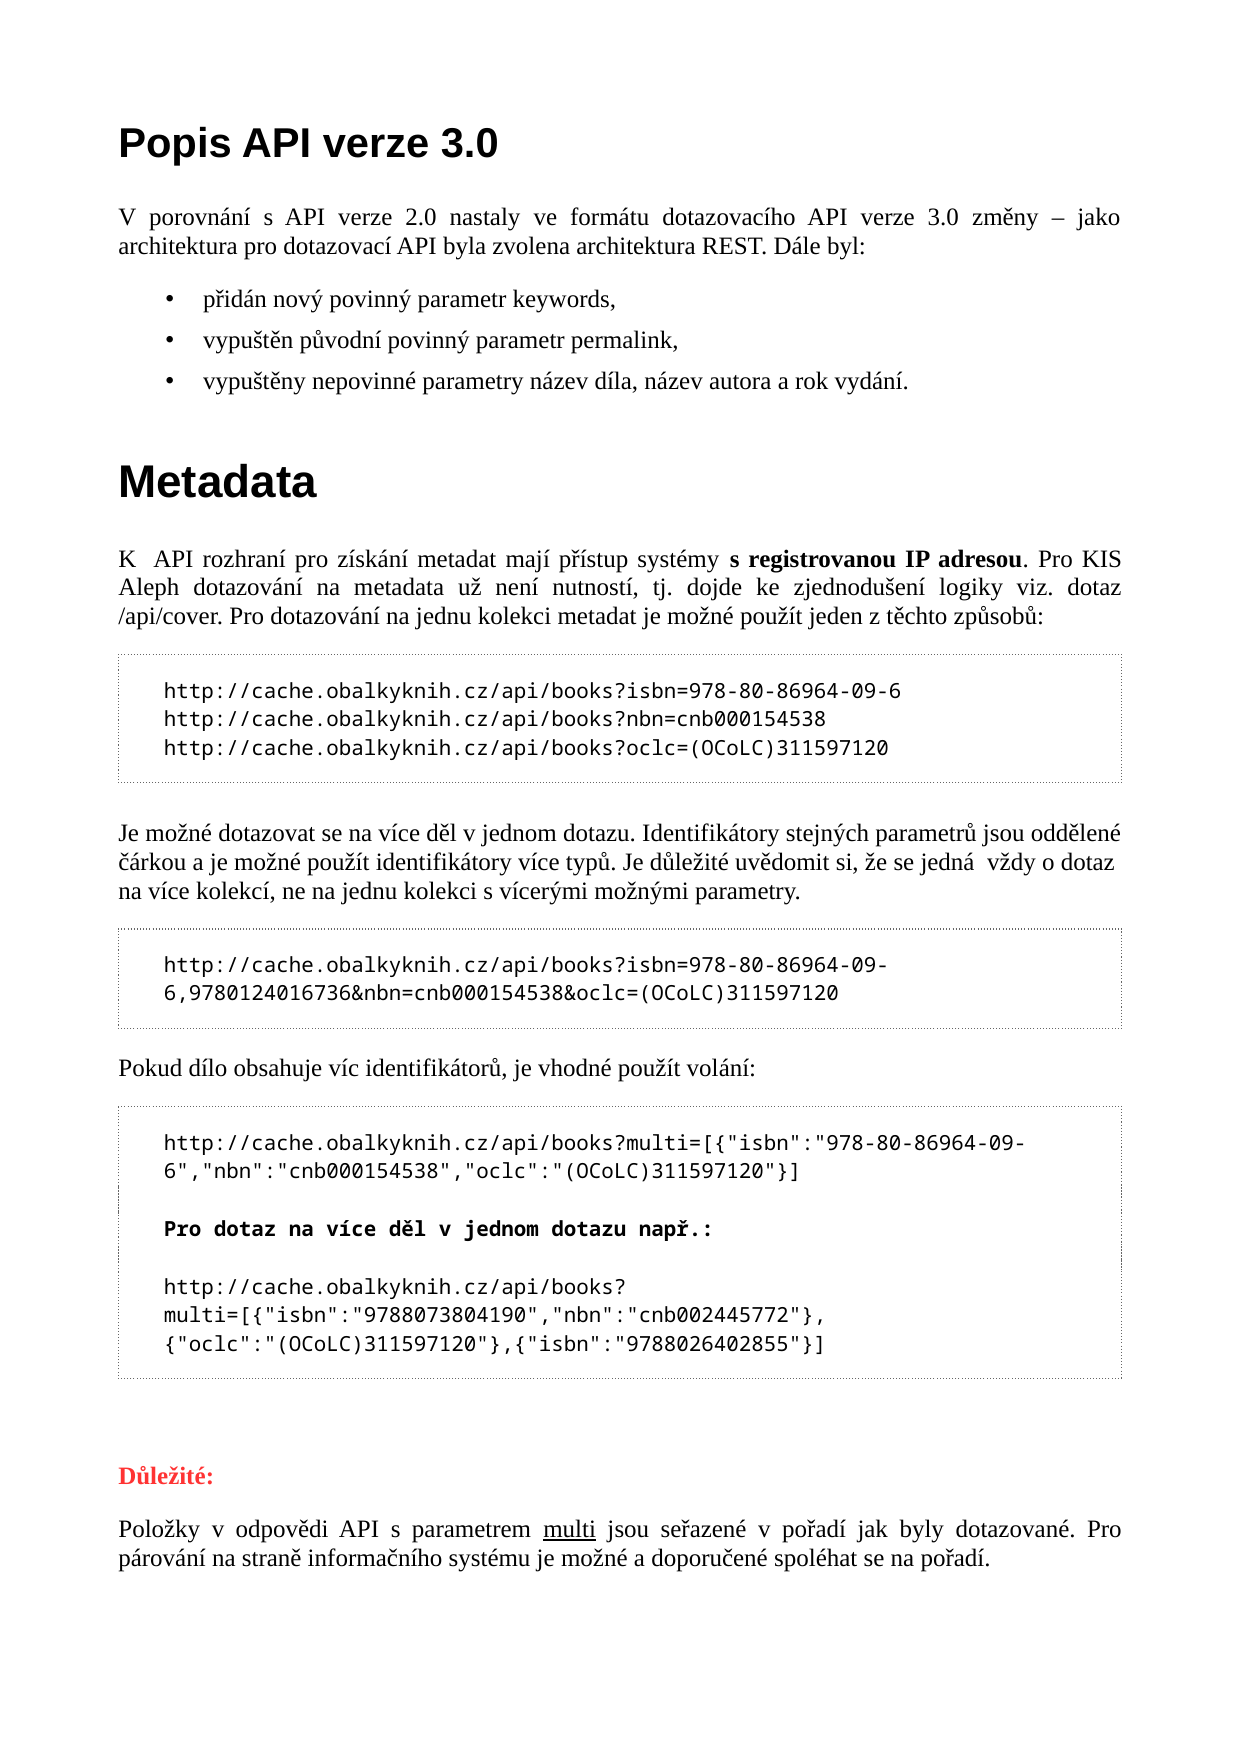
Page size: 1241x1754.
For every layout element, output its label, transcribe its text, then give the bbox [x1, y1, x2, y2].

text V porovnání s API verze 2.0 nastaly ve formátu dotazovacího API verze 3.0 změny – jako architektura pro dotazovací API byla zvolena architektura REST. Dále byl: [118, 202, 1122, 259]
text http://cache.obalkyknih.cz/api/books?isbn=978-80-86964-09-6 http://cache.obalkyknih.cz/api/books?nbn=cnb000154538 http://cache.obalkyknih.cz/api/books?oclc=(OCoLC)311597120 [118, 654, 1122, 783]
text K API rozhraní pro získání metadat mají přístup systémy s registrovanou IP adresou. Pro KIS Aleph dotazování na metadata už není nutností, tj. dojde ke zjednodušení logiky viz. dotaz /api/cover. Pro dotazování na jednu kolekci metadat je možné použít jeden z těchto způsobů: [118, 544, 1122, 630]
subtitle Metadata [118, 455, 1122, 508]
text http://cache.obalkyknih.cz/api/books?multi=[{"isbn":"9788073804190","nbn":"cnb002445772"},{"oclc":"(OCoLC)311597120"},{"isbn":"9788026402855"}] [118, 1250, 1122, 1379]
text http://cache.obalkyknih.cz/api/books?multi=[{"isbn":"978-80-86964-09-6","nbn":"cnb000154538","oclc":"(OCoLC)311597120"}] [118, 1106, 1122, 1184]
text Položky v odpovědi API s parametrem multi jsou seřazené v pořadí jak byly dotazované. Pro párování na straně informačního systému je možné a doporučené spoléhat se na pořadí. [118, 1514, 1122, 1572]
subtitle Popis API verze 3.0 [118, 118, 1122, 166]
text Pokud dílo obsahuje víc identifikátorů, je vhodné použít volání: [118, 1053, 1122, 1082]
list vypuštěn původní povinný parametr permalink, [165, 325, 1122, 354]
text Pro dotaz na více děl v jednom dotazu např.: [118, 1192, 1122, 1242]
text Důležité: [118, 1461, 1122, 1490]
list přidán nový povinný parametr keywords, [165, 284, 1122, 312]
text http://cache.obalkyknih.cz/api/books?isbn=978-80-86964-09-6,9780124016736&nbn=cnb000154538&oclc=(OCoLC)311597120 [118, 928, 1122, 1029]
list vypuštěny nepovinné parametry název díla, název autora a rok vydání. [165, 366, 1122, 395]
list Je možné dotazovat se na více děl v jednom dotazu. Identifikátory stejných parametrů jsou oddělené čárkou a je možné použít identifikátory více typů. Je důležité uvědomit si, že se jedná vždy o dotaz na více kolekcí, ne na jednu kolekci s vícerými možnými parametry. [80, 818, 1122, 905]
